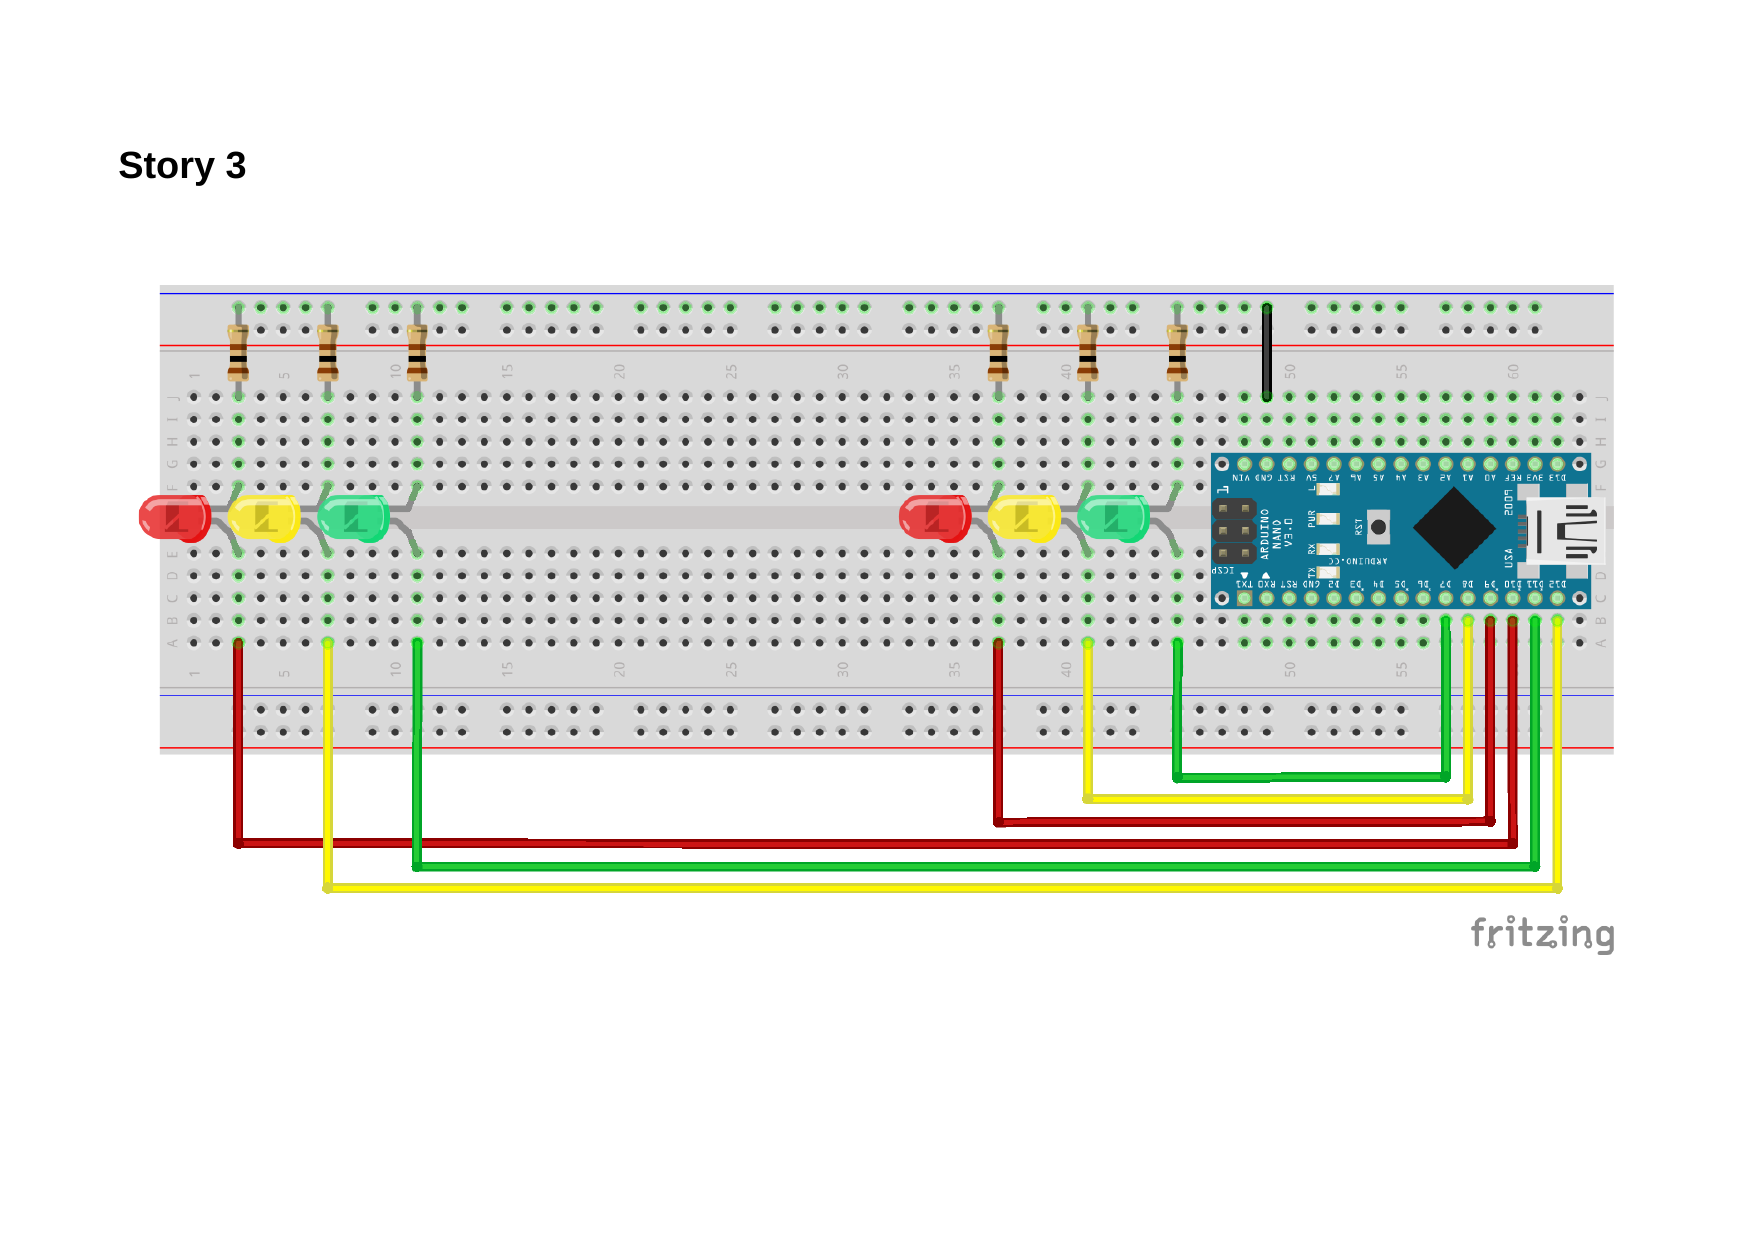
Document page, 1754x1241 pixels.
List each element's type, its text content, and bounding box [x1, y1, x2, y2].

picture [138, 285, 1616, 955]
subtitle Story 3 [118, 143, 1636, 187]
